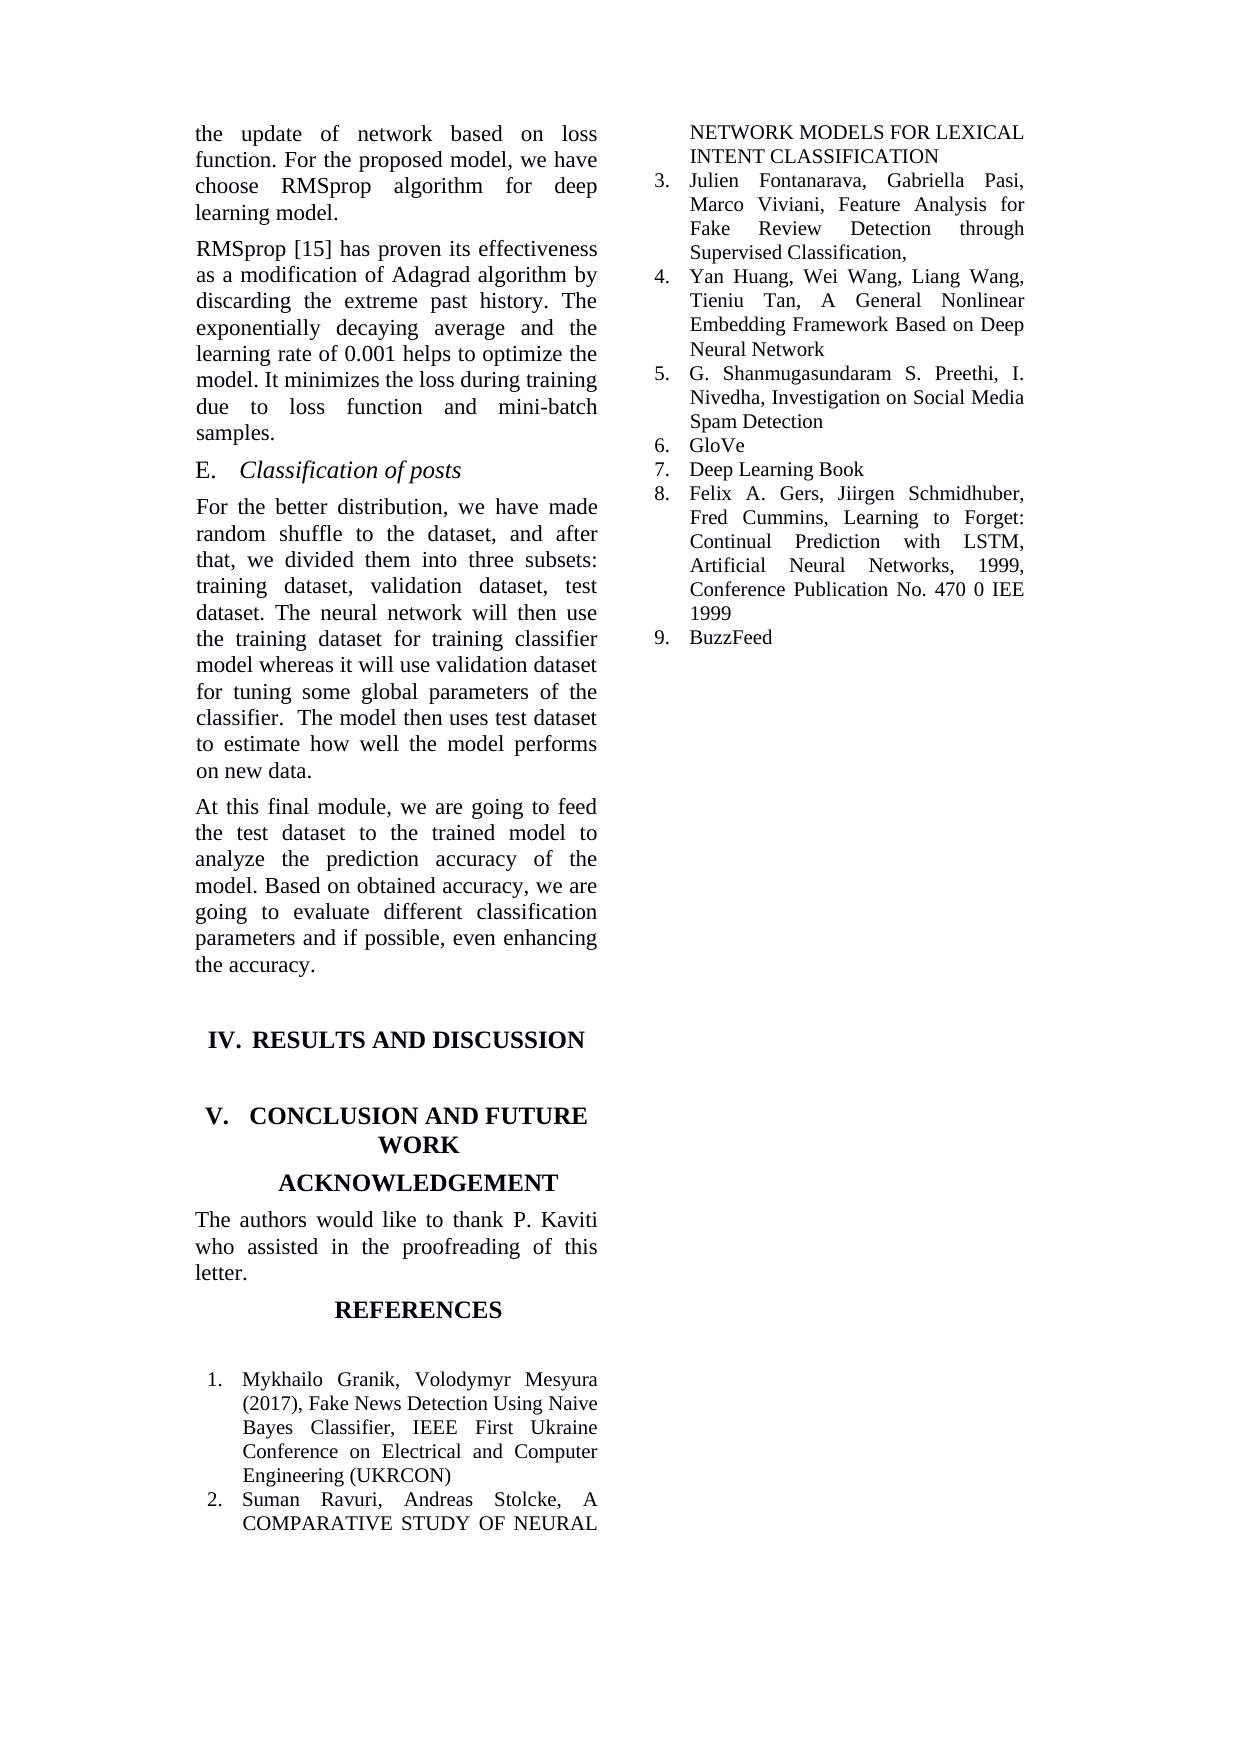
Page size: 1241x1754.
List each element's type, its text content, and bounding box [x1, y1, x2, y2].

text At this final module, we are going to feed the test dataset to the trained model to analyze the prediction accuracy of the model. Based on obtained accuracy, we are going to evaluate different classification parameters and if possible, even enhancing the accuracy. [195, 793, 598, 977]
text the update of network based on loss function. For the proposed model, we have choose RMSprop algorithm for deep learning model. [195, 120, 598, 225]
text For the better distribution, we have made random shuffle to the dataset, and after that, we divided them into three subsets: training dataset, validation dataset, test dataset. The neural network will then use the training dataset for training classifier model whereas it will use validation dataset for tuning some global parameters of the classifier. The model then uses test dataset to estimate how well the model performs on new data. [196, 493, 598, 783]
list Julien Fontanarava, Gabriella Pasi, Marco Viviani, Feature Analysis for Fake Review Detection through Supervised Classification, [654, 168, 1025, 264]
list Classification of posts [195, 455, 598, 484]
text RMSprop [15] has proven its effectiveness as a modification of Adagrad algorithm by discarding the extreme past history. The exponentially decaying average and the learning rate of 0.001 helps to optimize the model. It minimizes the loss during training due to loss function and mini-batch samples. [196, 235, 598, 446]
list RESULTS AND DISCUSSION [195, 1025, 598, 1054]
list Felix A. Gers, Jiirgen Schmidhuber, Fred Cummins, Learning to Forget: Continual Prediction with LSTM, Artificial Neural Networks, 1999, Conference Publication No. 470 0 IEE 1999 [654, 481, 1025, 625]
list Yan Huang, Wei Wang, Liang Wang, Tieniu Tan, A General Nonlinear Embedding Framework Based on Deep Neural Network [654, 264, 1025, 361]
list CONCLUSION AND FUTURE WORK [195, 1101, 598, 1159]
text ACKNOWLEDGEMENT [195, 1168, 598, 1197]
list BuzzFeed [654, 625, 1025, 649]
list G. Shanmugasundaram S. Preethi, I. Nivedha, Investigation on Social Media Spam Detection [654, 361, 1025, 433]
text REFERENCES [195, 1295, 598, 1324]
list Deep Learning Book [654, 457, 1025, 481]
list Mykhailo Granik, Volodymyr Mesyura (2017), Fake News Detection Using Naive Bayes Classifier, IEEE First Ukraine Conference on Electrical and Computer Engineering (UKRCON) [207, 1367, 598, 1487]
text The authors would like to thank P. Kaviti who assisted in the proofreading of this letter. [195, 1207, 598, 1286]
list Suman Ravuri, Andreas Stolcke, A COMPARATIVE STUDY OF NEURAL [207, 1487, 598, 1535]
list NETWORK MODELS FOR LEXICAL INTENT CLASSIFICATION [654, 120, 1025, 168]
list GloVe [654, 433, 1025, 457]
